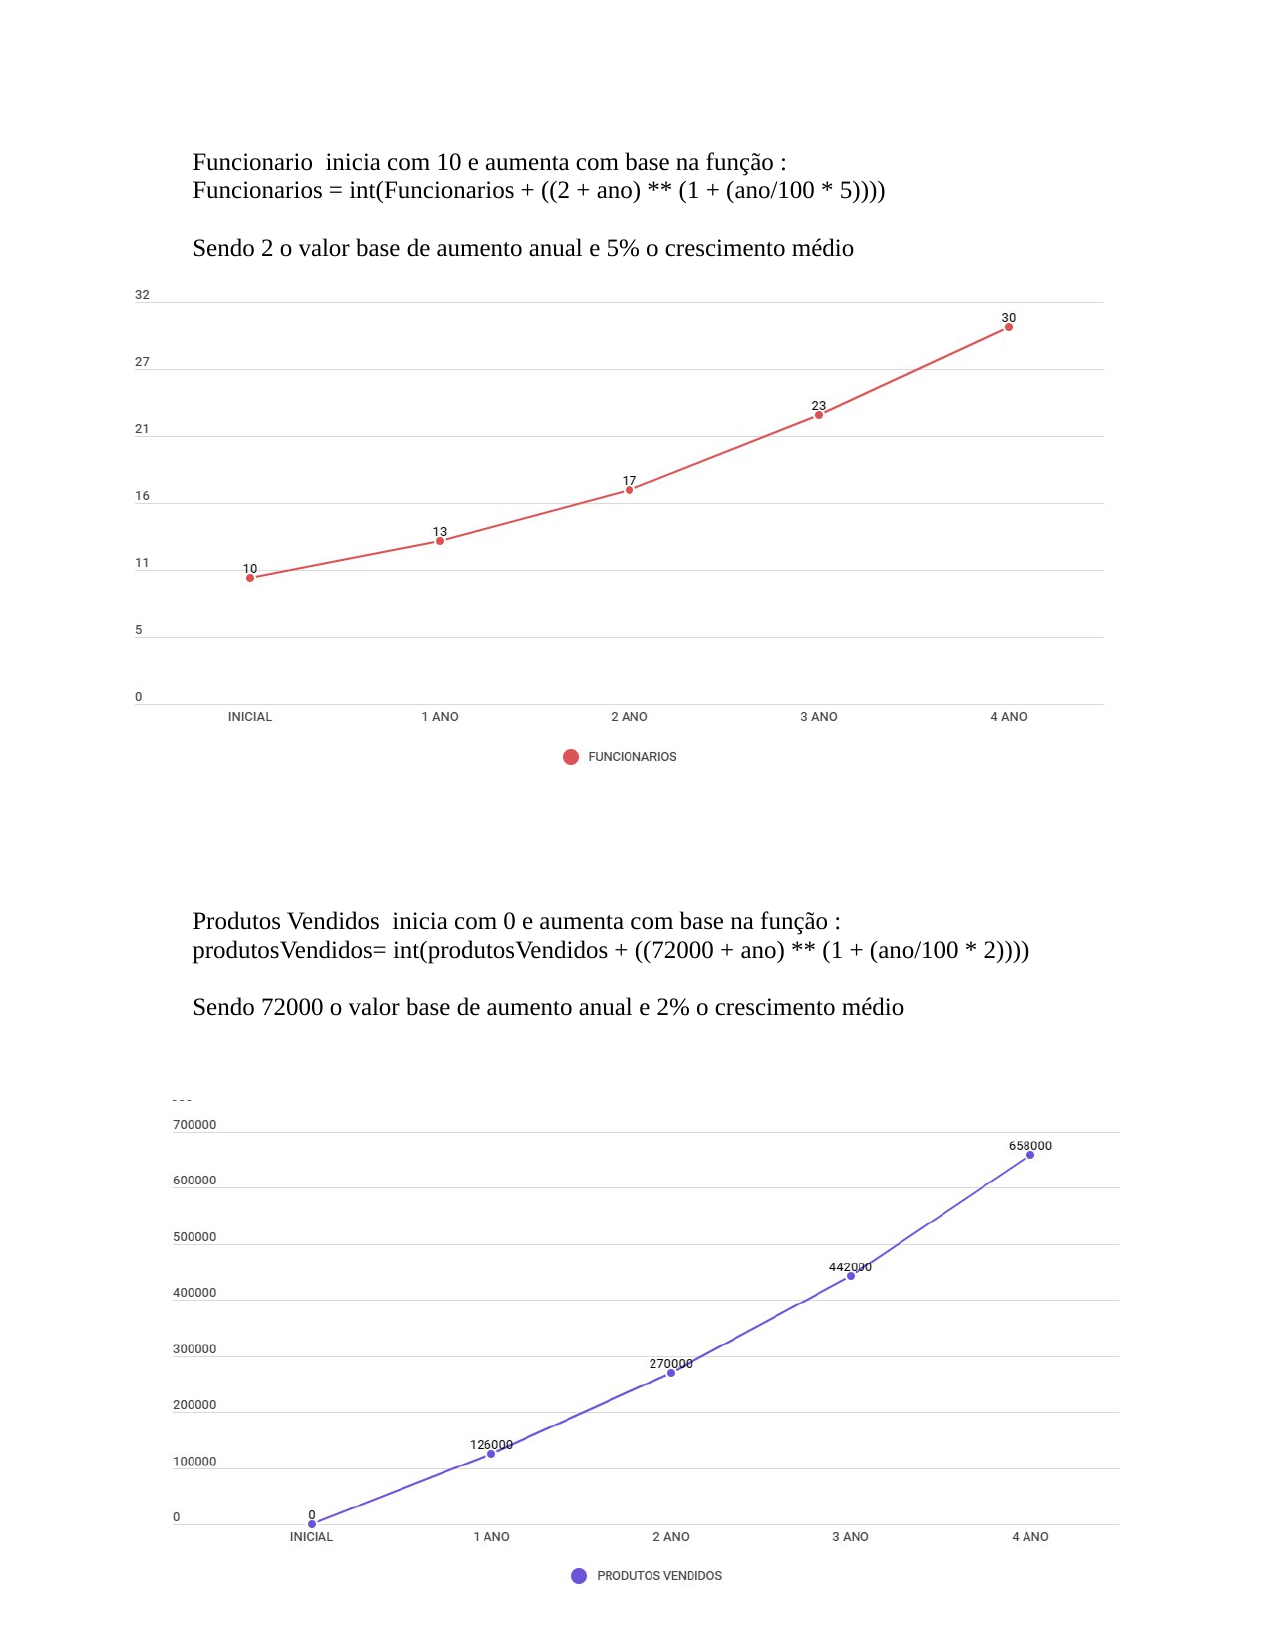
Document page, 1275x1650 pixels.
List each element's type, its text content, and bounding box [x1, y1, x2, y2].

text produtosVendidos= int(produtosVendidos + ((72000 + ano) ** (1 + (ano/100 * 2)))) [118, 935, 1157, 964]
text Sendo 2 o valor base de aumento anual e 5% o crescimento médio [118, 233, 1157, 262]
picture [111, 269, 1151, 820]
text Funcionario inicia com 10 e aumenta com base na função : [118, 147, 1157, 176]
picture [147, 1081, 1192, 1628]
text Funcionarios = int(Funcionarios + ((2 + ano) ** (1 + (ano/100 * 5)))) [118, 176, 1157, 204]
text Sendo 72000 o valor base de aumento anual e 2% o crescimento médio [118, 992, 1157, 1021]
text Produtos Vendidos inicia com 0 e aumenta com base na função : [118, 906, 1157, 935]
